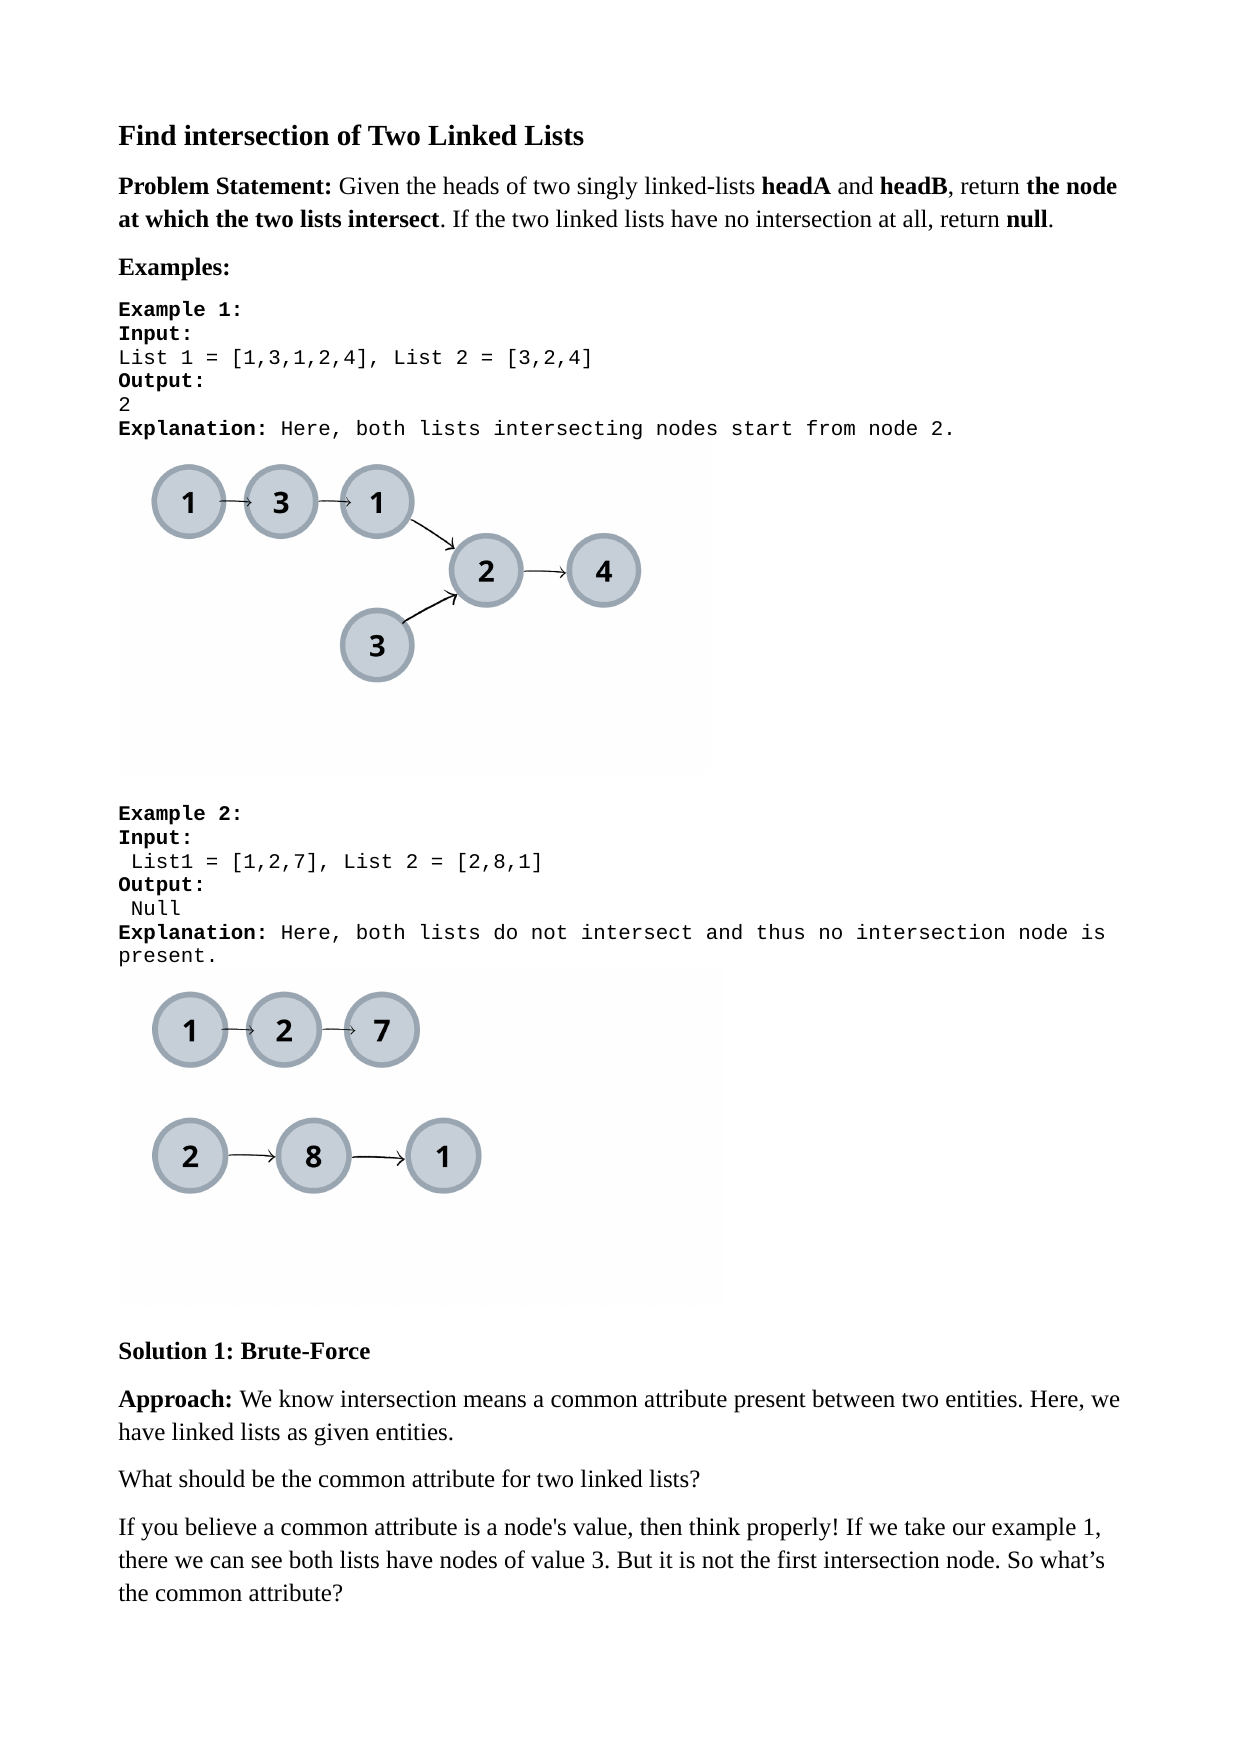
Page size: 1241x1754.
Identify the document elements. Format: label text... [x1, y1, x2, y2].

text Explanation: Here, both lists do not intersect and thus no intersection node is present. [118, 922, 1122, 969]
text List1 = [1,2,7], List 2 = [2,8,1] [118, 851, 1122, 874]
text Solution 1: Brute-Force [118, 1336, 1122, 1365]
text Input: [118, 323, 1122, 347]
text Null [118, 898, 1122, 922]
text What should be the common attribute for two linked lists? [118, 1464, 1122, 1493]
text Explanation: Here, both lists intersecting nodes start from node 2. [118, 418, 1122, 441]
text Examples: [118, 252, 1122, 281]
picture [118, 968, 722, 1307]
text Example 1: [118, 299, 1122, 323]
text Find intersection of Two Linked Lists [118, 118, 1122, 152]
text Input: [118, 827, 1122, 851]
text Output: [118, 370, 1122, 394]
text Example 2: [118, 803, 1122, 827]
text Problem Statement: Given the heads of two singly linked-lists headA and headB, return the node at which the two lists intersect. If the two linked lists have no intersection at all, return null. [118, 171, 1122, 233]
text If you believe a common attribute is a node's value, then think properly! If we take our example 1, there we can see both lists have nodes of value 3. But it is not the first intersection node. So what’s the common attribute? [118, 1512, 1122, 1607]
picture [118, 441, 711, 774]
text Approach: We know intersection means a common attribute present between two entities. Here, we have linked lists as given entities. [118, 1384, 1122, 1446]
text 2 [118, 394, 1122, 418]
text Output: [118, 874, 1122, 898]
text List 1 = [1,3,1,2,4], List 2 = [3,2,4] [118, 347, 1122, 370]
